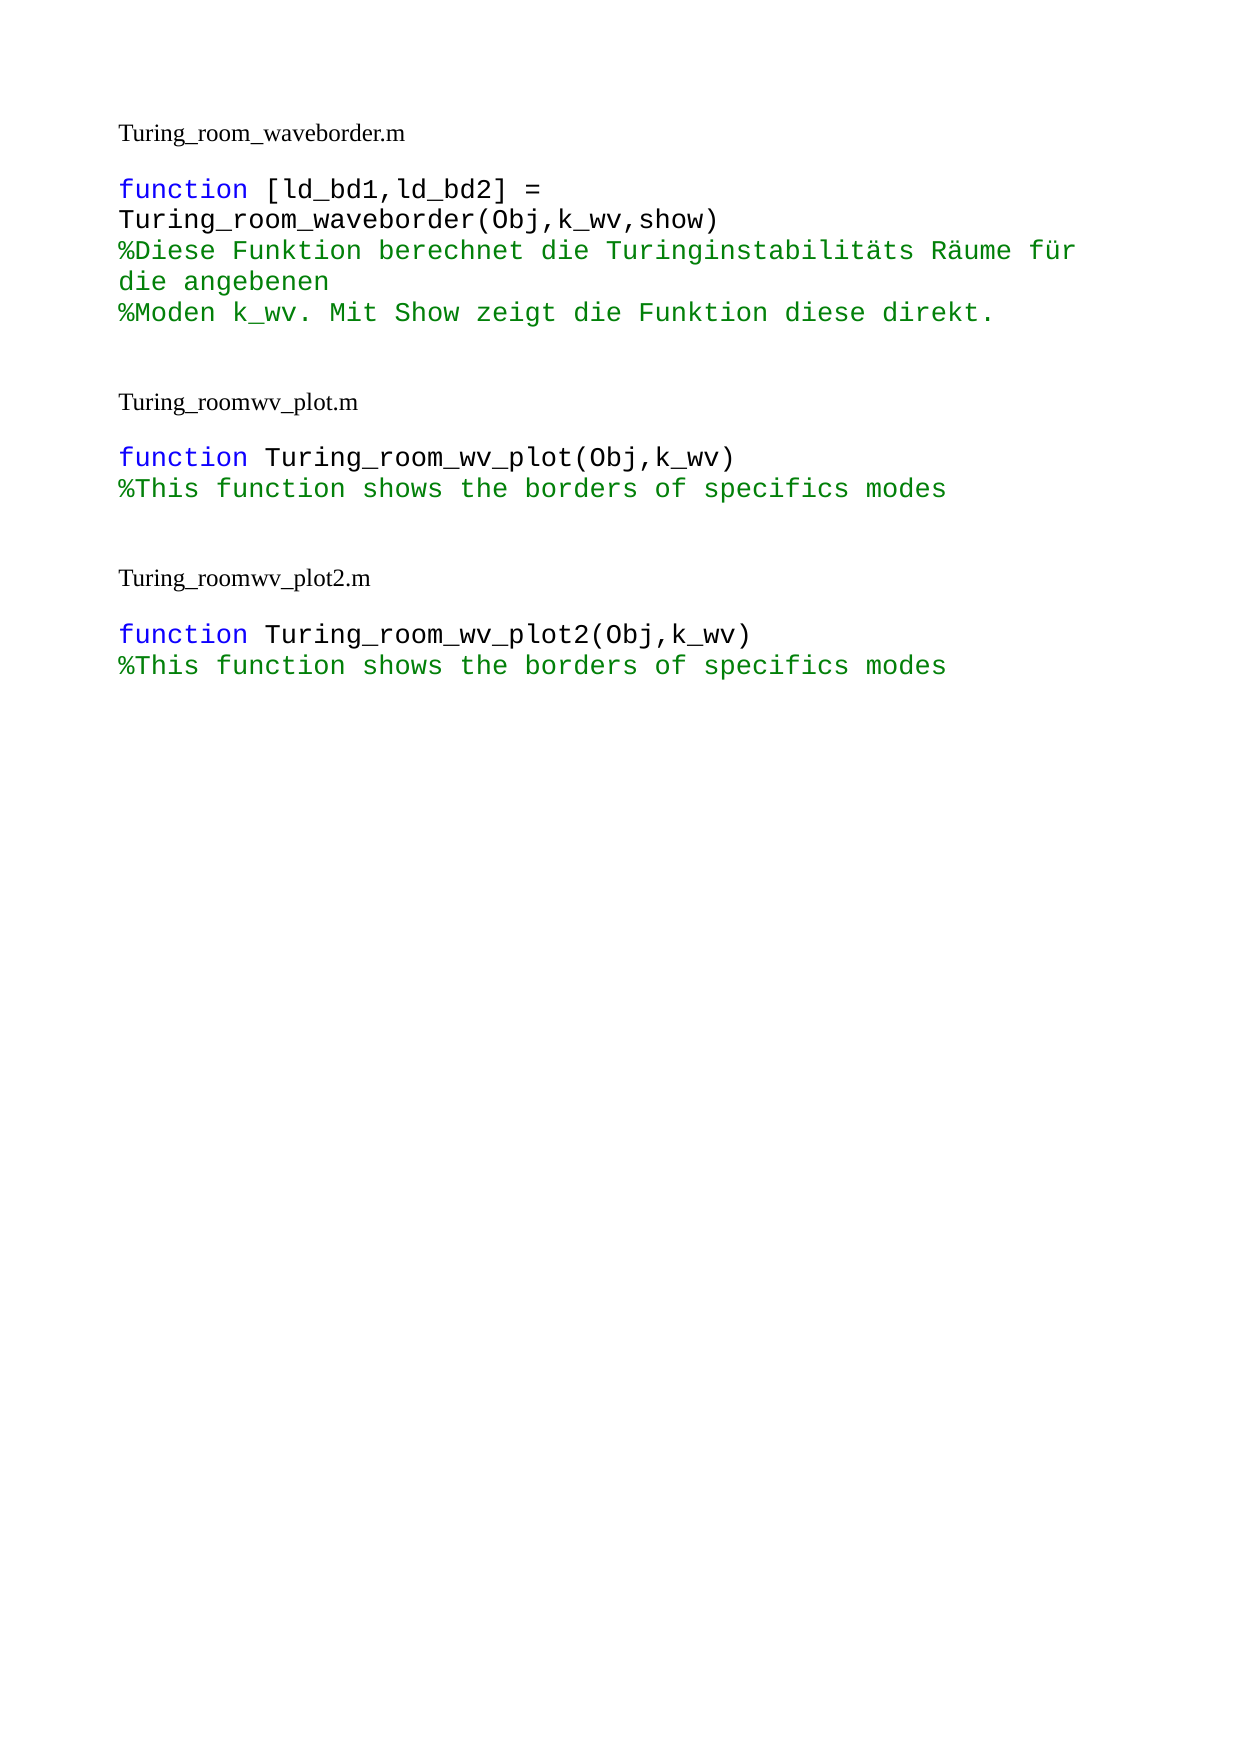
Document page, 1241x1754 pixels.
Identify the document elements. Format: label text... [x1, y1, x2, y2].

text function Turing_room_wv_plot(Obj,k_wv) [118, 444, 1122, 475]
text %This function shows the borders of specifics modes [118, 651, 1122, 682]
text function Turing_room_wv_plot2(Obj,k_wv) [118, 621, 1122, 651]
text %Diese Funktion berechnet die Turinginstabilitäts Räume für die angebenen [118, 237, 1122, 298]
text %This function shows the borders of specifics modes [118, 475, 1122, 506]
text %Moden k_wv. Mit Show zeigt die Funktion diese direkt. [118, 298, 1122, 329]
text function [ld_bd1,ld_bd2] = Turing_room_waveborder(Obj,k_wv,show) [118, 176, 1122, 237]
text Turing_roomwv_plot2.m [118, 563, 1122, 592]
text Turing_roomwv_plot.m [118, 387, 1122, 416]
text Turing_room_waveborder.m [118, 118, 1122, 147]
